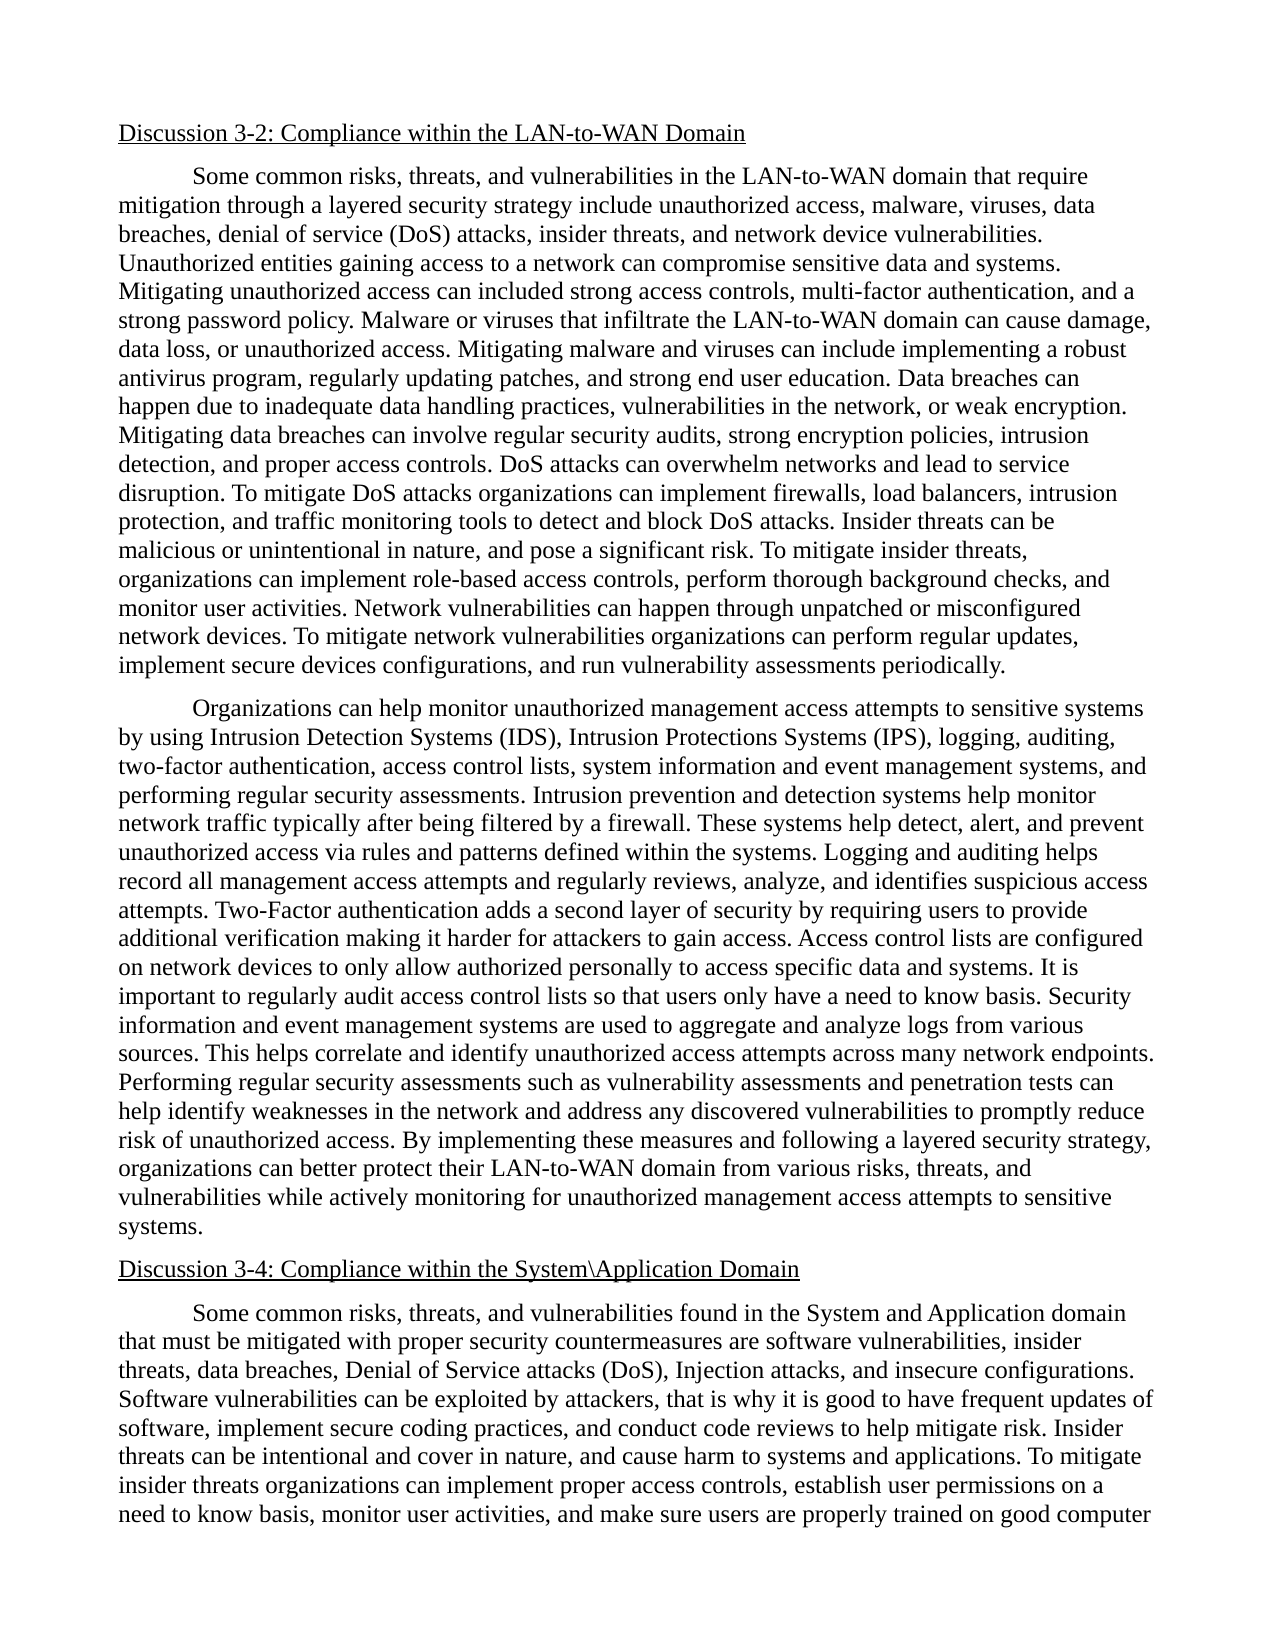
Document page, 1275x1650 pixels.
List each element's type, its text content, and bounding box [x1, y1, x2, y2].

text Discussion 3-4: Compliance within the System\Application Domain [118, 1254, 1157, 1283]
text Organizations can help monitor unauthorized management access attempts to sensitive systems by using Intrusion Detection Systems (IDS), Intrusion Protections Systems (IPS), logging, auditing, two-factor authentication, access control lists, system information and event management systems, and performing regular security assessments. Intrusion prevention and detection systems help monitor network traffic typically after being filtered by a firewall. These systems help detect, alert, and prevent unauthorized access via rules and patterns defined within the systems. Logging and auditing helps record all management access attempts and regularly reviews, analyze, and identifies suspicious access attempts. Two-Factor authentication adds a second layer of security by requiring users to provide additional verification making it harder for attackers to gain access. Access control lists are configured on network devices to only allow authorized personally to access specific data and systems. It is important to regularly audit access control lists so that users only have a need to know basis. Security information and event management systems are used to aggregate and analyze logs from various sources. This helps correlate and identify unauthorized access attempts across many network endpoints. Performing regular security assessments such as vulnerability assessments and penetration tests can help identify weaknesses in the network and address any discovered vulnerabilities to promptly reduce risk of unauthorized access. By implementing these measures and following a layered security strategy, organizations can better protect their LAN-to-WAN domain from various risks, threats, and vulnerabilities while actively monitoring for unauthorized management access attempts to sensitive systems. [118, 693, 1157, 1240]
text Discussion 3-2: Compliance within the LAN-to-WAN Domain [118, 118, 1157, 147]
text Some common risks, threats, and vulnerabilities found in the System and Application domain that must be mitigated with proper security countermeasures are software vulnerabilities, insider threats, data breaches, Denial of Service attacks (DoS), Injection attacks, and insecure configurations. Software vulnerabilities can be exploited by attackers, that is why it is good to have frequent updates of software, implement secure coding practices, and conduct code reviews to help mitigate risk. Insider threats can be intentional and cover in nature, and cause harm to systems and applications. To mitigate insider threats organizations can implement proper access controls, establish user permissions on a need to know basis, monitor user activities, and make sure users are properly trained on good computer [118, 1298, 1157, 1528]
text Some common risks, threats, and vulnerabilities in the LAN-to-WAN domain that require mitigation through a layered security strategy include unauthorized access, malware, viruses, data breaches, denial of service (DoS) attacks, insider threats, and network device vulnerabilities. Unauthorized entities gaining access to a network can compromise sensitive data and systems. Mitigating unauthorized access can included strong access controls, multi-factor authentication, and a strong password policy. Malware or viruses that infiltrate the LAN-to-WAN domain can cause damage, data loss, or unauthorized access. Mitigating malware and viruses can include implementing a robust antivirus program, regularly updating patches, and strong end user education. Data breaches can happen due to inadequate data handling practices, vulnerabilities in the network, or weak encryption. Mitigating data breaches can involve regular security audits, strong encryption policies, intrusion detection, and proper access controls. DoS attacks can overwhelm networks and lead to service disruption. To mitigate DoS attacks organizations can implement firewalls, load balancers, intrusion protection, and traffic monitoring tools to detect and block DoS attacks. Insider threats can be malicious or unintentional in nature, and pose a significant risk. To mitigate insider threats, organizations can implement role-based access controls, perform thorough background checks, and monitor user activities. Network vulnerabilities can happen through unpatched or misconfigured network devices. To mitigate network vulnerabilities organizations can perform regular updates, implement secure devices configurations, and run vulnerability assessments periodically. [118, 161, 1157, 679]
